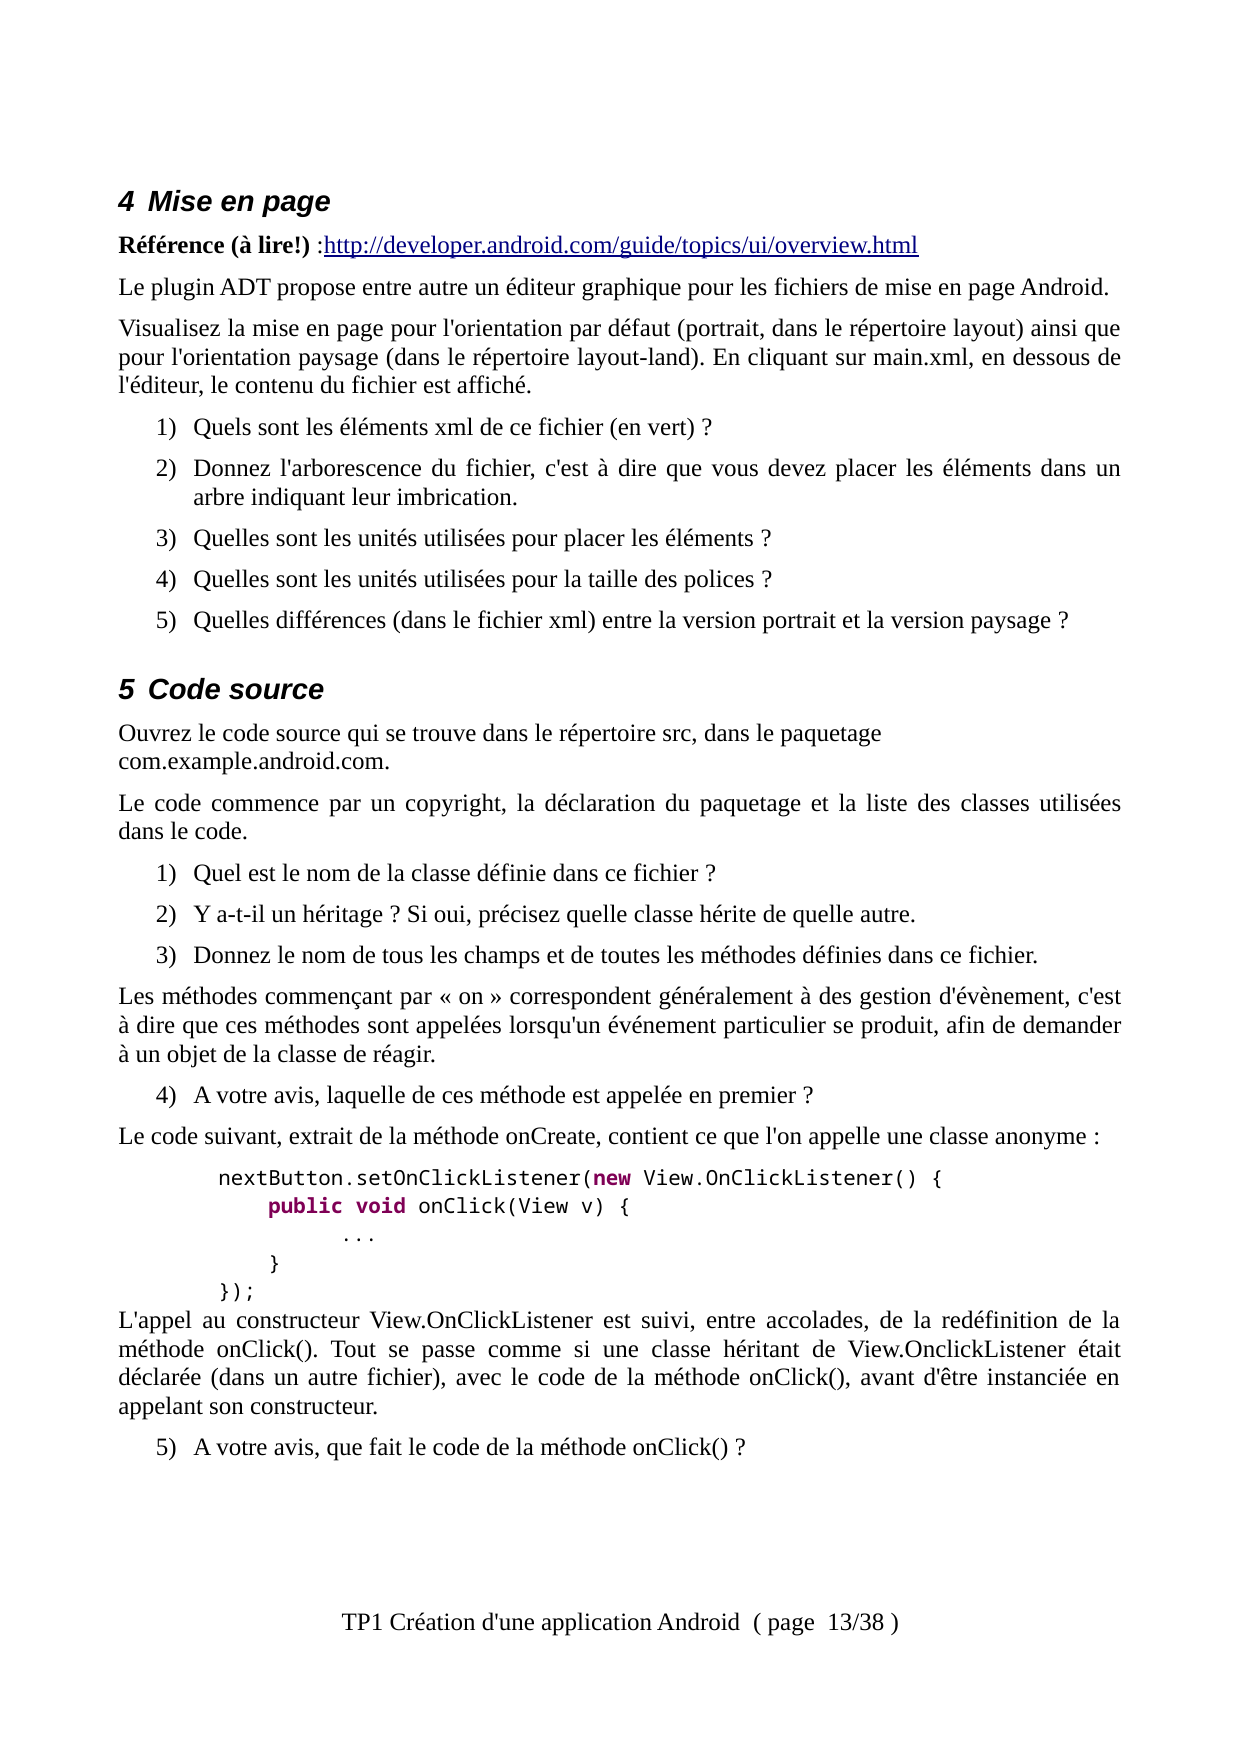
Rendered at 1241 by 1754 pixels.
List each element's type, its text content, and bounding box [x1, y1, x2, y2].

text } [118, 1248, 1122, 1276]
text L'appel au constructeur View.OnClickListener est suivi, entre accolades, de la redéfinition de la méthode onClick(). Tout se passe comme si une classe héritant de View.OnclickListener était déclarée (dans un autre fichier), avec le code de la méthode onClick(), avant d'être instanciée en appelant son constructeur. [118, 1305, 1122, 1420]
list Y a-t-il un héritage ? Si oui, précisez quelle classe hérite de quelle autre. [156, 899, 1122, 928]
text nextButton.setOnClickListener(new View.OnClickListener() { [118, 1163, 1122, 1191]
text }); [118, 1276, 1122, 1305]
text ... [118, 1219, 1122, 1248]
text Le code commence par un copyright, la déclaration du paquetage et la liste des classes utilisées dans le code. [118, 788, 1122, 845]
text Les méthodes commençant par « on » correspondent généralement à des gestion d'évènement, c'est à dire que ces méthodes sont appelées lorsqu'un événement particulier se produit, afin de demander à un objet de la classe de réagir. [118, 981, 1122, 1068]
subtitle Mise en page [118, 184, 1122, 218]
list A votre avis, que fait le code de la méthode onClick() ? [156, 1432, 1122, 1461]
text Référence (à lire!) :http://developer.android.com/guide/topics/ui/overview.html [118, 230, 1122, 259]
text Visualisez la mise en page pour l'orientation par défaut (portrait, dans le répertoire layout) ainsi que pour l'orientation paysage (dans le répertoire layout-land). En cliquant sur main.xml, en dessous de l'éditeur, le contenu du fichier est affiché. [118, 313, 1122, 399]
list Donnez le nom de tous les champs et de toutes les méthodes définies dans ce fichier. [156, 940, 1122, 969]
text Le plugin ADT propose entre autre un éditeur graphique pour les fichiers de mise en page Android. [118, 272, 1122, 300]
list Quels sont les éléments xml de ce fichier (en vert) ? [156, 412, 1122, 440]
list A votre avis, laquelle de ces méthode est appelée en premier ? [156, 1080, 1122, 1109]
subtitle Code source [118, 672, 1122, 705]
text Le code suivant, extrait de la méthode onCreate, contient ce que l'on appelle une classe anonyme : [118, 1121, 1122, 1150]
list Quel est le nom de la classe définie dans ce fichier ? [156, 858, 1122, 886]
list Donnez l'arborescence du fichier, c'est à dire que vous devez placer les éléments dans un arbre indiquant leur imbrication. [156, 453, 1122, 510]
text public void onClick(View v) { [118, 1191, 1122, 1219]
list Quelles sont les unités utilisées pour placer les éléments ? [156, 523, 1122, 552]
list Quelles différences (dans le fichier xml) entre la version portrait et la version paysage ? [156, 605, 1122, 634]
text Ouvrez le code source qui se trouve dans le répertoire src, dans le paquetage com.example.android.com. [118, 718, 1122, 775]
list Quelles sont les unités utilisées pour la taille des polices ? [156, 564, 1122, 593]
